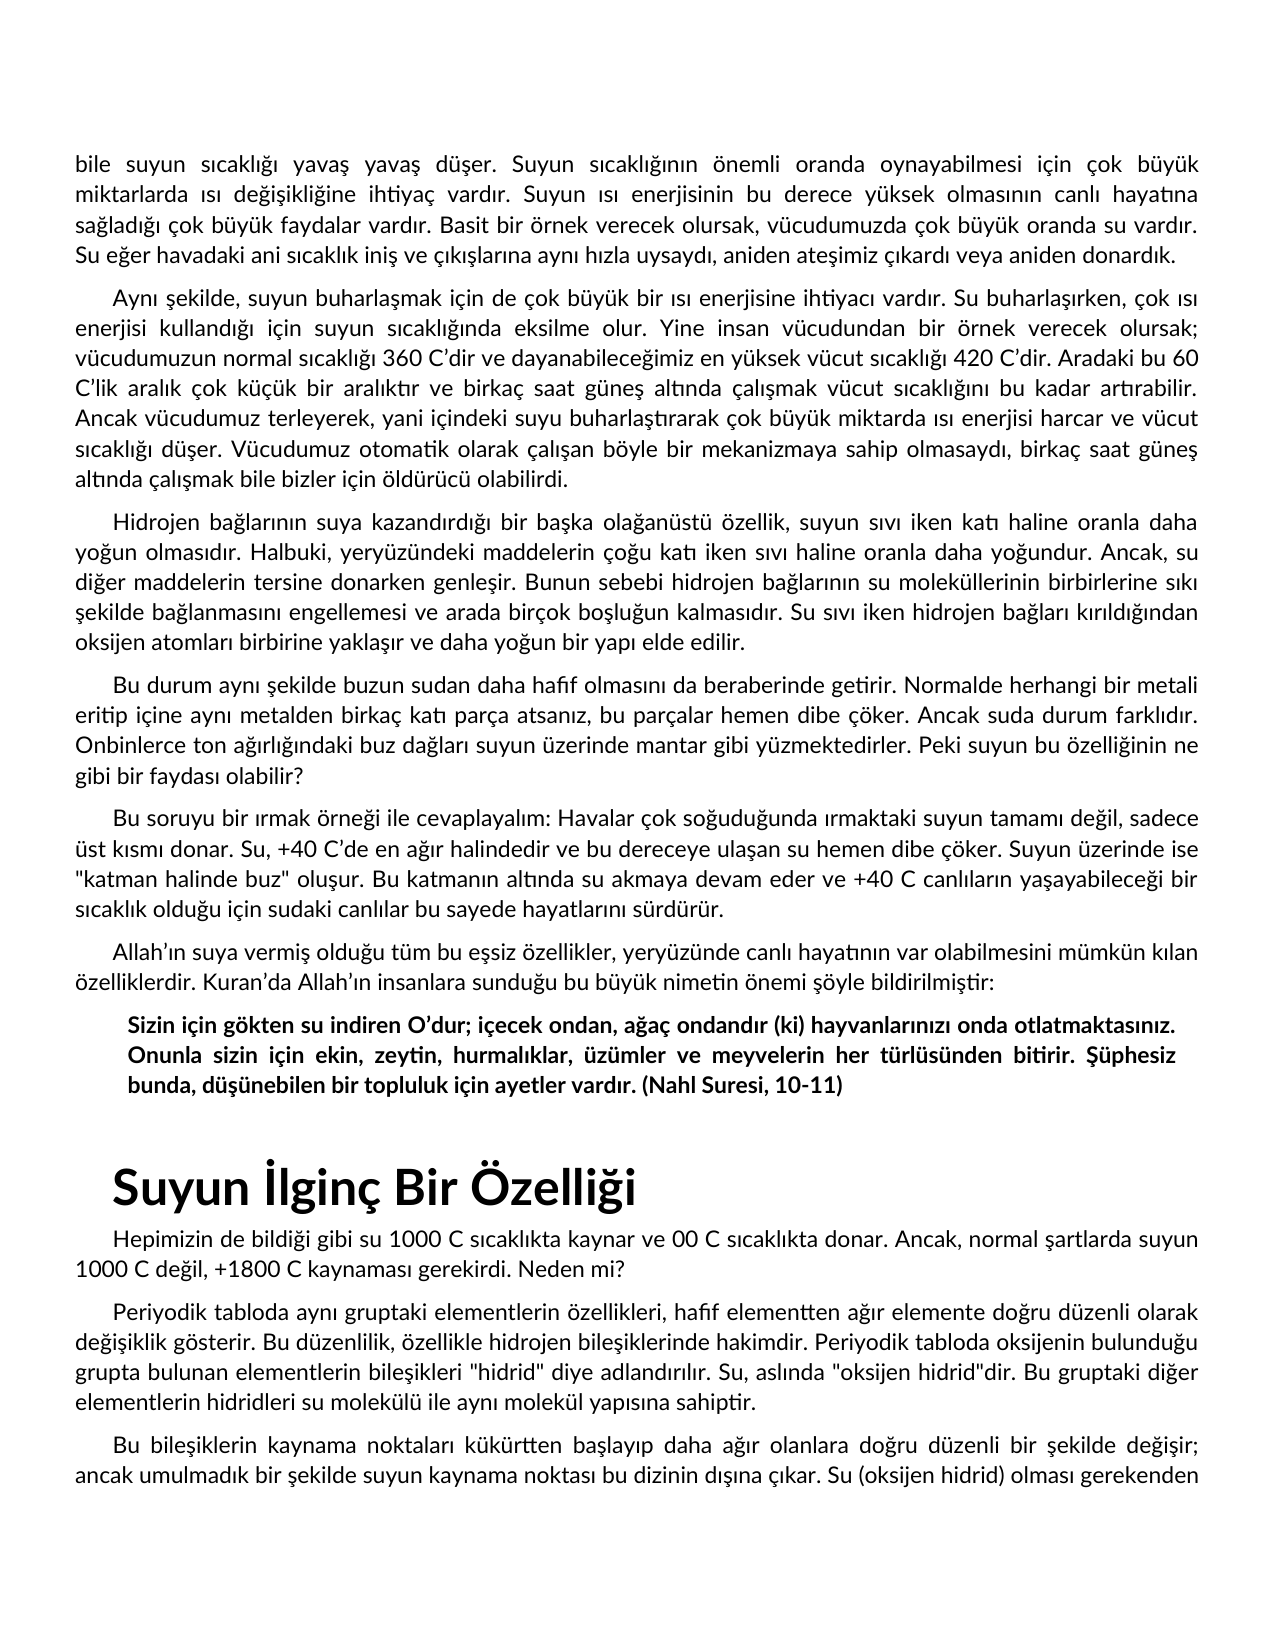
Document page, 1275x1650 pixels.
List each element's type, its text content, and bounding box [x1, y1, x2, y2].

text Periyodik tabloda aynı gruptaki elementlerin özellikleri, hafif elementten ağır elemente doğru düzenli olarak değişiklik gösterir. Bu düzenlilik, özellikle hidrojen bileşiklerinde hakimdir. Periyodik tabloda oksijenin bulunduğu grupta bulunan elementlerin bileşikleri "hidrid" diye adlandırılır. Su, aslında "oksijen hidrid"dir. Bu gruptaki diğer elementlerin hidridleri su molekülü ile aynı molekül yapısına sahiptir. [75, 1297, 1200, 1416]
text Bu durum aynı şekilde buzun sudan daha hafif olmasını da beraberinde getirir. Normalde herhangi bir metali eritip içine aynı metalden birkaç katı parça atsanız, bu parçalar hemen dibe çöker. Ancak suda durum farklıdır. Onbinlerce ton ağırlığındaki buz dağları suyun üzerinde mantar gibi yüzmektedirler. Peki suyun bu özelliğinin ne gibi bir faydası olabilir? [75, 671, 1200, 789]
text Hidrojen bağlarının suya kazandırdığı bir başka olağanüstü özellik, suyun sıvı iken katı haline oranla daha yoğun olmasıdır. Halbuki, yeryüzündeki maddelerin çoğu katı iken sıvı haline oranla daha yoğundur. Ancak, su diğer maddelerin tersine donarken genleşir. Bunun sebebi hidrojen bağlarının su moleküllerinin birbirlerine sıkı şekilde bağlanmasını engellemesi ve arada birçok boşluğun kalmasıdır. Su sıvı iken hidrojen bağları kırıldığından oksijen atomları birbirine yaklaşır ve daha yoğun bir yapı elde edilir. [75, 507, 1200, 656]
text Sizin için gökten su indiren O’dur; içecek ondan, ağaç ondandır (ki) hayvanlarınızı onda otlatmaktasınız. Onunla sizin için ekin, zeytin, hurmalıklar, üzümler ve meyvelerin her türlüsünden bitirir. Şüphesiz bunda, düşünebilen bir topluluk için ayetler vardır. (Nahl Suresi, 10-11) [127, 1010, 1177, 1098]
text bile suyun sıcaklığı yavaş yavaş düşer. Suyun sıcaklığının önemli oranda oynayabilmesi için çok büyük miktarlarda ısı değişikliğine ihtiyaç vardır. Suyun ısı enerjisinin bu derece yüksek olmasının canlı hayatına sağladığı çok büyük faydalar vardır. Basit bir örnek verecek olursak, vücudumuzda çok büyük oranda su vardır. Su eğer havadaki ani sıcaklık iniş ve çıkışlarına aynı hızla uysaydı, aniden ateşimiz çıkardı veya aniden donardık. [75, 150, 1200, 268]
text Aynı şekilde, suyun buharlaşmak için de çok büyük bir ısı enerjisine ihtiyacı vardır. Su buharlaşırken, çok ısı enerjisi kullandığı için suyun sıcaklığında eksilme olur. Yine insan vücudundan bir örnek verecek olursak; vücudumuzun normal sıcaklığı 360 C’dir ve dayanabileceğimiz en yüksek vücut sıcaklığı 420 C’dir. Aradaki bu 60 C’lik aralık çok küçük bir aralıktır ve birkaç saat güneş altında çalışmak vücut sıcaklığını bu kadar artırabilir. Ancak vücudumuz terleyerek, yani içindeki suyu buharlaştırarak çok büyük miktarda ısı enerjisi harcar ve vücut sıcaklığı düşer. Vücudumuz otomatik olarak çalışan böyle bir mekanizmaya sahip olmasaydı, birkaç saat güneş altında çalışmak bile bizler için öldürücü olabilirdi. [75, 283, 1200, 492]
text Bu soruyu bir ırmak örneği ile cevaplayalım: Havalar çok soğuduğunda ırmaktaki suyun tamamı değil, sadece üst kısmı donar. Su, +40 C’de en ağır halindedir ve bu dereceye ulaşan su hemen dibe çöker. Suyun üzerinde ise "katman halinde buz" oluşur. Bu katmanın altında su akmaya devam eder ve +40 C canlıların yaşayabileceği bir sıcaklık olduğu için sudaki canlılar bu sayede hayatlarını sürdürür. [75, 804, 1200, 922]
text Hepimizin de bildiği gibi su 1000 C sıcaklıkta kaynar ve 00 C sıcaklıkta donar. Ancak, normal şartlarda suyun 1000 C değil, +1800 C kaynaması gerekirdi. Neden mi? [75, 1224, 1200, 1282]
text Bu bileşiklerin kaynama noktaları kükürtten başlayıp daha ağır olanlara doğru düzenli bir şekilde değişir; ancak umulmadık bir şekilde suyun kaynama noktası bu dizinin dışına çıkar. Su (oksijen hidrid) olması gerekenden [75, 1431, 1200, 1488]
subtitle Suyun İlginç Bir Özelliği [112, 1156, 1200, 1216]
text Allah’ın suya vermiş olduğu tüm bu eşsiz özellikler, yeryüzünde canlı hayatının var olabilmesini mümkün kılan özelliklerdir. Kuran’da Allah’ın insanlara sunduğu bu büyük nimetin önemi şöyle bildirilmiştir: [75, 937, 1200, 995]
